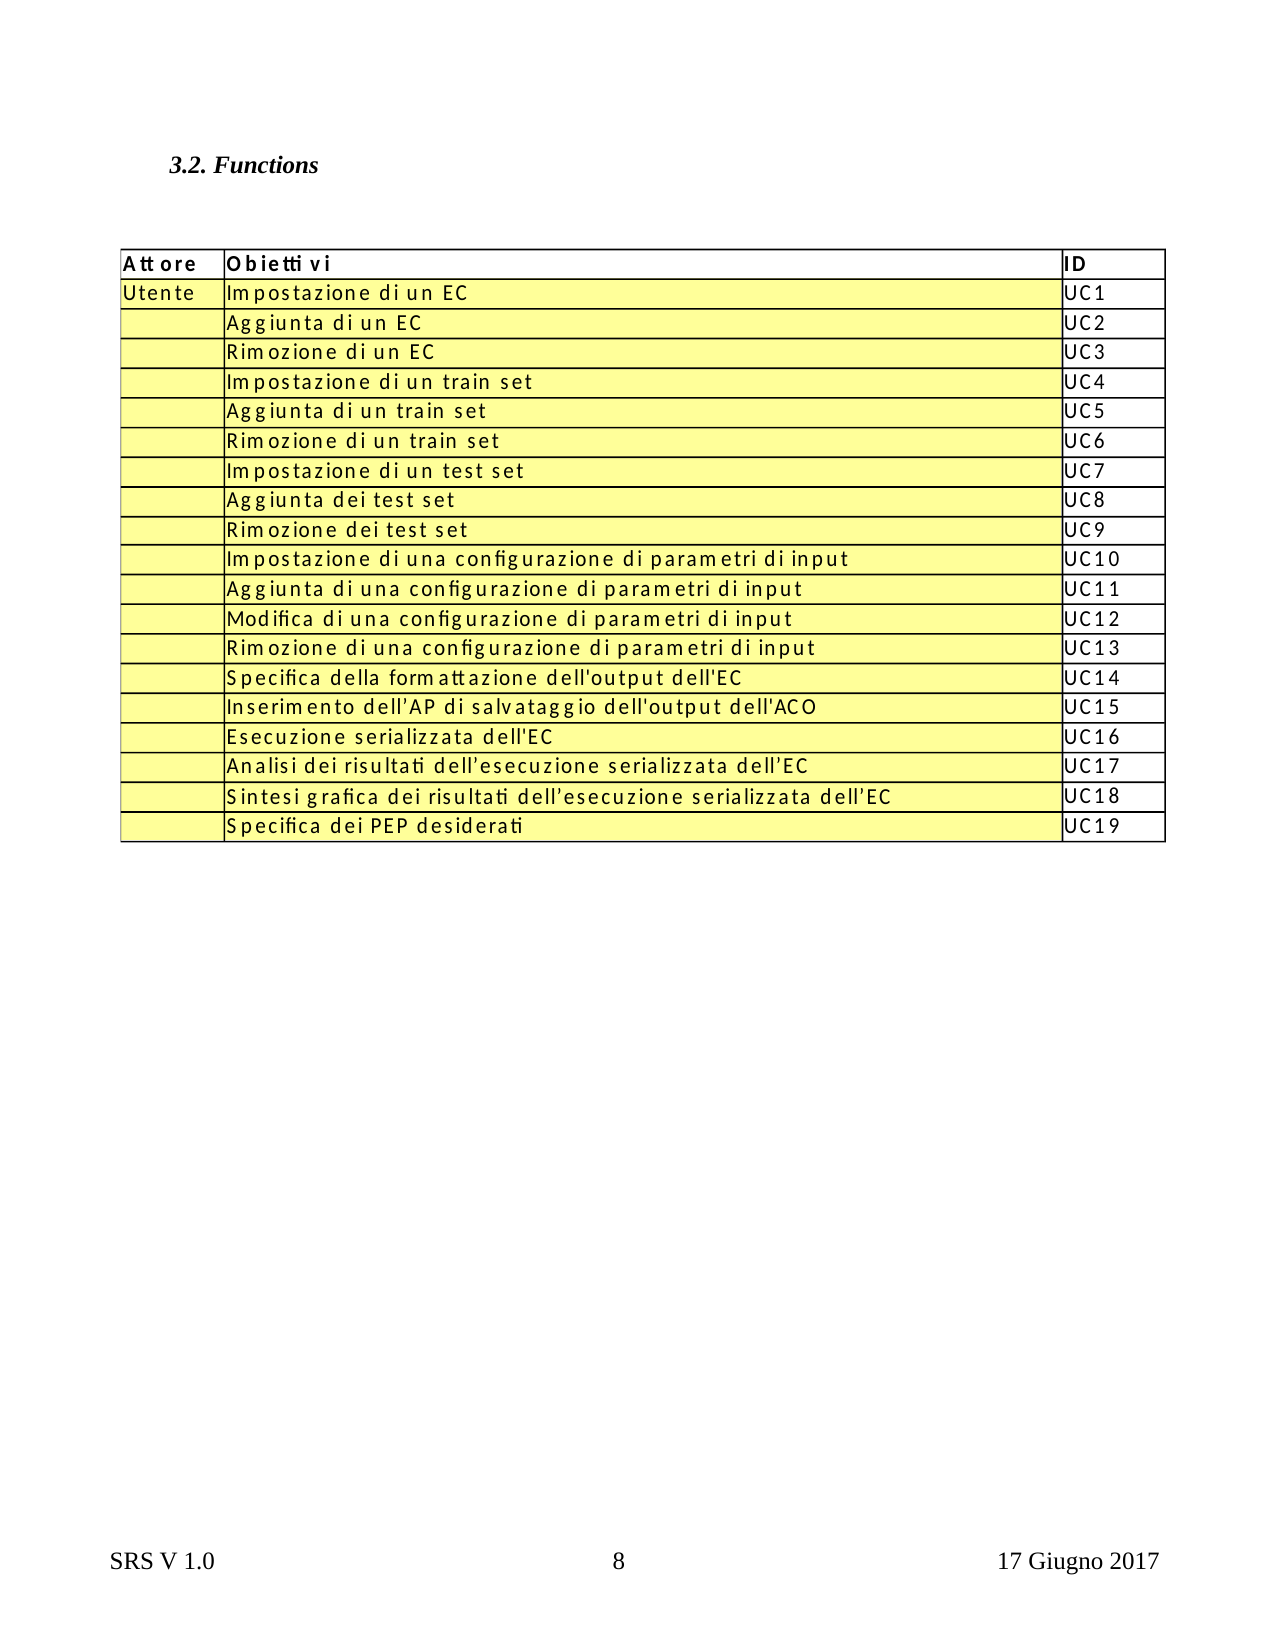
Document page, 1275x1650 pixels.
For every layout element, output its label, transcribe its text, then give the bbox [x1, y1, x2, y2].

subtitle 3.2. Functions [109, 150, 1162, 179]
